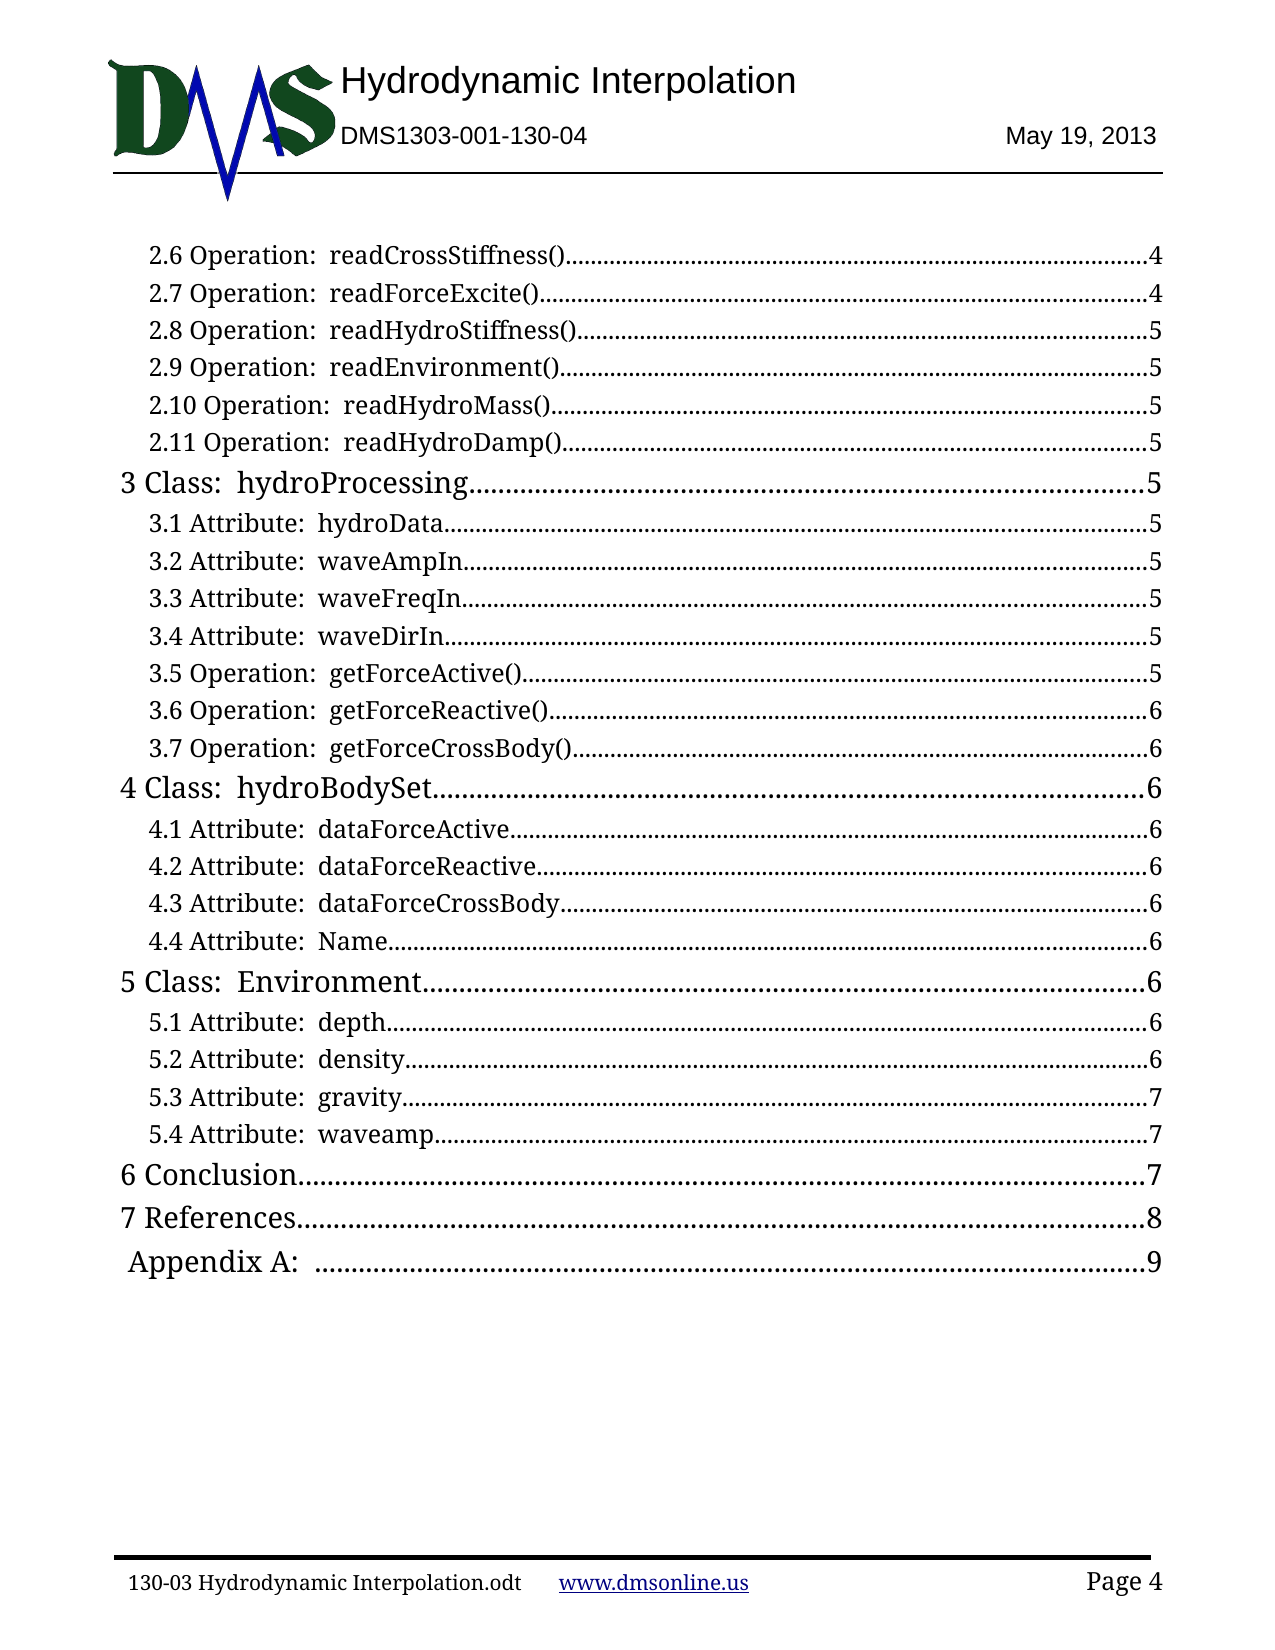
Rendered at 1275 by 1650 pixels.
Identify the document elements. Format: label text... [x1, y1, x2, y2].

text 2.7 Operation: readForceExcite() 4 [142, 275, 1162, 309]
text 3 Class: hydroProcessing 5 [112, 462, 1162, 502]
text 4.2 Attribute: dataForceReactive 6 [142, 849, 1162, 883]
text 4.3 Attribute: dataForceCrossBody 6 [142, 886, 1162, 920]
text 2.6 Operation: readCrossStiffness() 4 [142, 238, 1162, 272]
text Appendix A: 9 [112, 1241, 1162, 1281]
text 2.9 Operation: readEnvironment() 5 [142, 350, 1162, 384]
text 4 Class: hydroBodySet 6 [112, 768, 1162, 807]
text 5.4 Attribute: waveamp 7 [142, 1117, 1162, 1151]
text 3.3 Attribute: waveFreqIn 5 [142, 581, 1162, 615]
text 5.3 Attribute: gravity 7 [142, 1079, 1162, 1113]
text 5.1 Attribute: depth 6 [142, 1004, 1162, 1039]
text 6 Conclusion 7 [112, 1154, 1162, 1194]
text 3.7 Operation: getForceCrossBody() 6 [142, 730, 1162, 764]
text 2.8 Operation: readHydroStiffness() 5 [142, 313, 1162, 347]
text 3.4 Attribute: waveDirIn 5 [142, 618, 1162, 652]
picture [105, 56, 338, 204]
text 2.11 Operation: readHydroDamp() 5 [142, 425, 1162, 459]
text 2.10 Operation: readHydroMass() 5 [142, 387, 1162, 422]
text 3.5 Operation: getForceActive() 5 [142, 656, 1162, 689]
text 5 Class: Environment 6 [112, 961, 1162, 1001]
text 4.4 Attribute: Name 6 [142, 923, 1162, 958]
text 3.6 Operation: getForceReactive() 6 [142, 693, 1162, 727]
text 4.1 Attribute: dataForceActive 6 [142, 811, 1162, 845]
text 3.2 Attribute: waveAmpIn 5 [142, 543, 1162, 577]
text 7 References 8 [112, 1198, 1162, 1237]
text 3.1 Attribute: hydroData 5 [142, 506, 1162, 540]
text 5.2 Attribute: density 6 [142, 1042, 1162, 1076]
